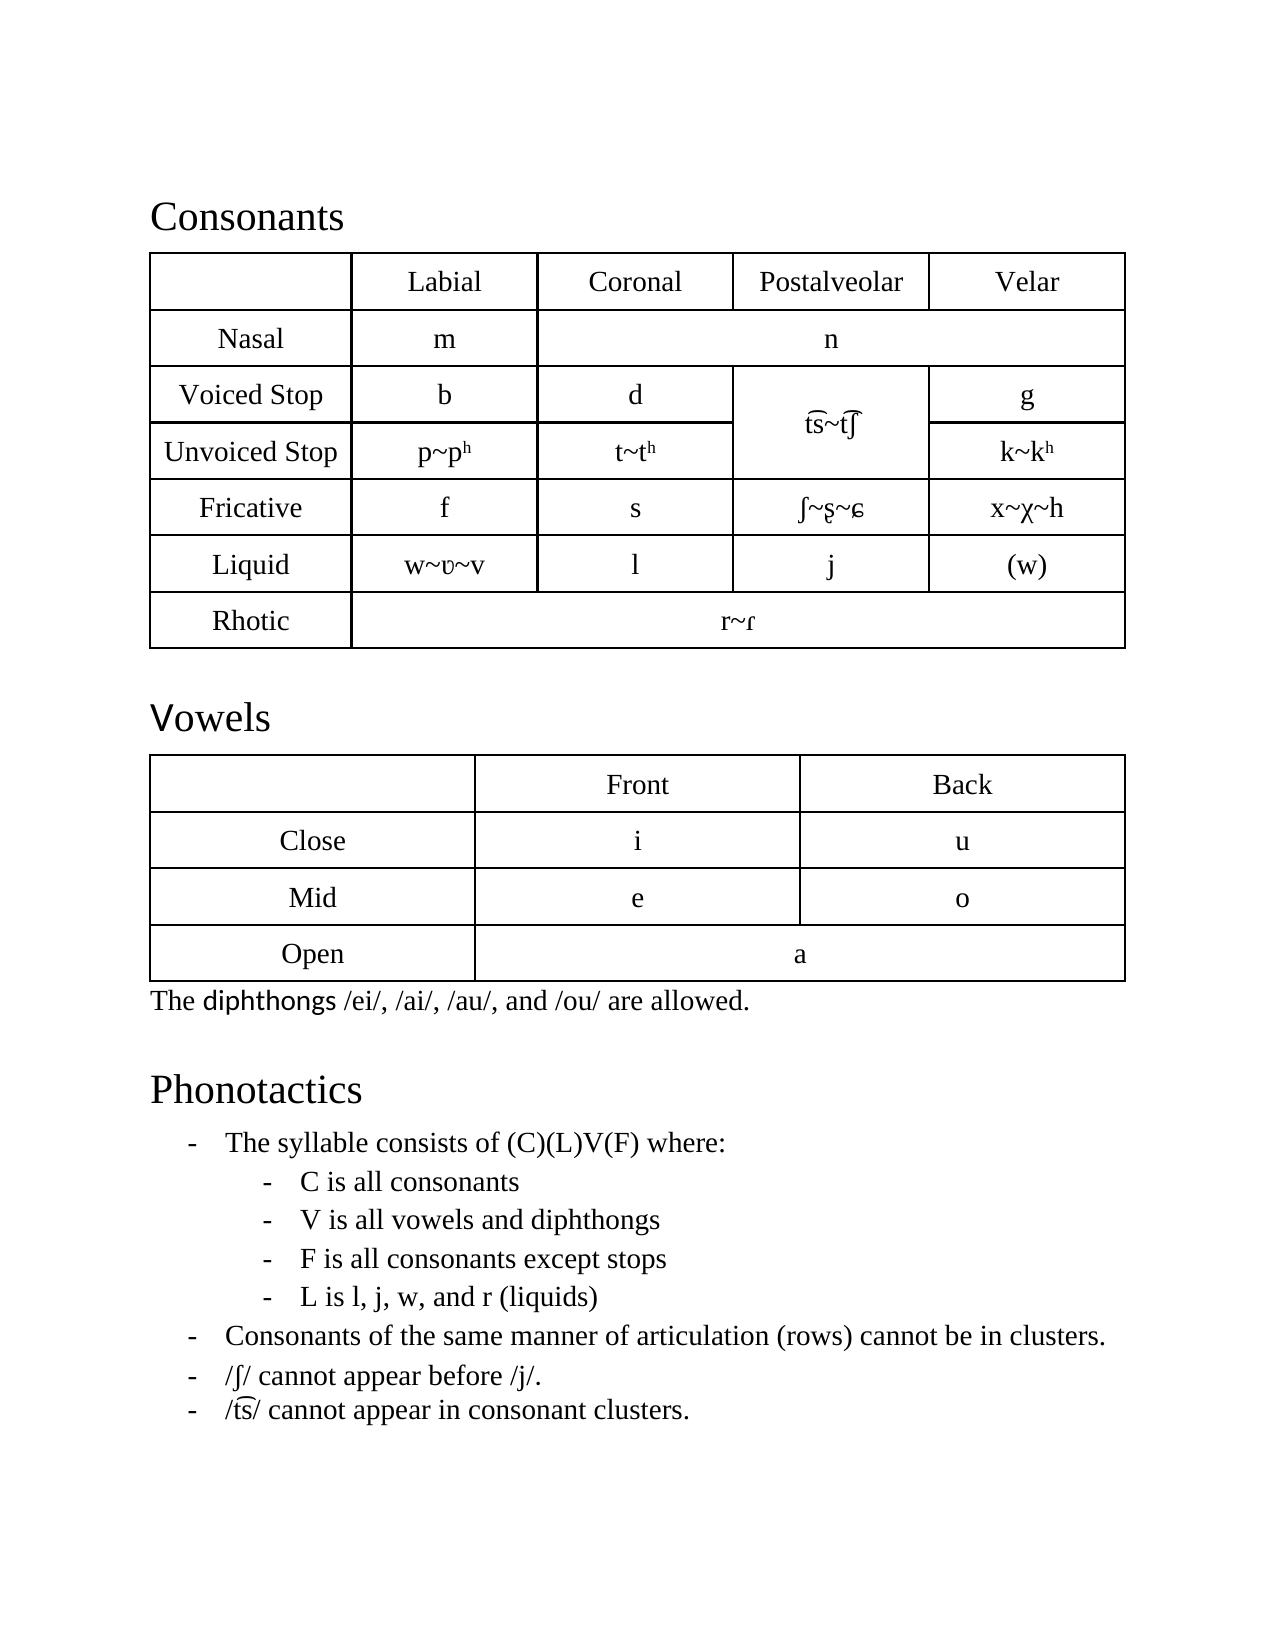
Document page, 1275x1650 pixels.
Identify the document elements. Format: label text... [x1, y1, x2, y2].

table_header [151, 756, 474, 811]
list V is all vowels and diphthongs [262, 1202, 1125, 1236]
table_cell Rhotic [151, 593, 350, 647]
table_cell Fricative [151, 480, 350, 534]
list The syllable consists of (C)(L)V(F) where: [187, 1125, 1125, 1159]
list Consonants of the same manner of articulation (rows) cannot be in clusters. [187, 1318, 1125, 1352]
table_cell Mid [151, 869, 474, 924]
table_cell d [539, 367, 732, 421]
list F is all consonants except stops [262, 1241, 1125, 1274]
list /t͡s/ cannot appear in consonant clusters. [187, 1392, 1125, 1426]
table_cell (w) [930, 536, 1124, 591]
table_cell p~pʰ [353, 424, 536, 478]
table_cell k~kʰ [930, 424, 1124, 478]
table_cell s [539, 480, 732, 534]
table_header Coronal [539, 254, 732, 308]
table_cell w~ʋ~v [353, 536, 536, 591]
table_cell l [539, 536, 732, 591]
list L is l, j, w, and r (liquids) [262, 1279, 1125, 1313]
list C is all consonants [262, 1164, 1125, 1197]
table_cell Open [151, 926, 474, 980]
table_cell g [930, 367, 1124, 421]
table_cell Liquid [151, 536, 350, 591]
table_cell i [476, 813, 799, 867]
list /ʃ/ cannot appear before /j/. [187, 1357, 1125, 1392]
table_header Back [801, 756, 1124, 811]
table_cell u [801, 813, 1124, 867]
table_cell m [353, 311, 536, 365]
table_cell n [539, 311, 1124, 365]
table_header Velar [930, 254, 1124, 308]
subtitle Vowels [150, 691, 1125, 742]
table_cell x~χ~h [930, 480, 1124, 534]
table_cell b [353, 367, 536, 421]
table_cell o [801, 869, 1124, 924]
table_cell Unvoiced Stop [151, 424, 350, 478]
text The diphthongs /ei/, /ai/, /au/, and /ou/ are allowed. [150, 982, 1125, 1018]
table_cell r~ɾ [353, 593, 1124, 647]
subtitle Consonants [150, 192, 1125, 239]
table_cell Nasal [151, 311, 350, 365]
table_cell t͡s~t͡ʃ [734, 367, 928, 478]
table_header Labial [353, 254, 536, 308]
table_header Front [476, 756, 799, 811]
table_cell Voiced Stop [151, 367, 350, 421]
table_cell ʃ~ʂ~ɕ [734, 480, 928, 534]
table_cell a [476, 926, 1124, 980]
table_cell e [476, 869, 799, 924]
table_header Postalveolar [734, 254, 928, 308]
table_header [151, 254, 350, 308]
table_cell t~tʰ [539, 424, 732, 478]
table_cell j [734, 536, 928, 591]
table_cell Close [151, 813, 474, 867]
subtitle Phonotactics [150, 1065, 1125, 1113]
table_cell f [353, 480, 536, 534]
